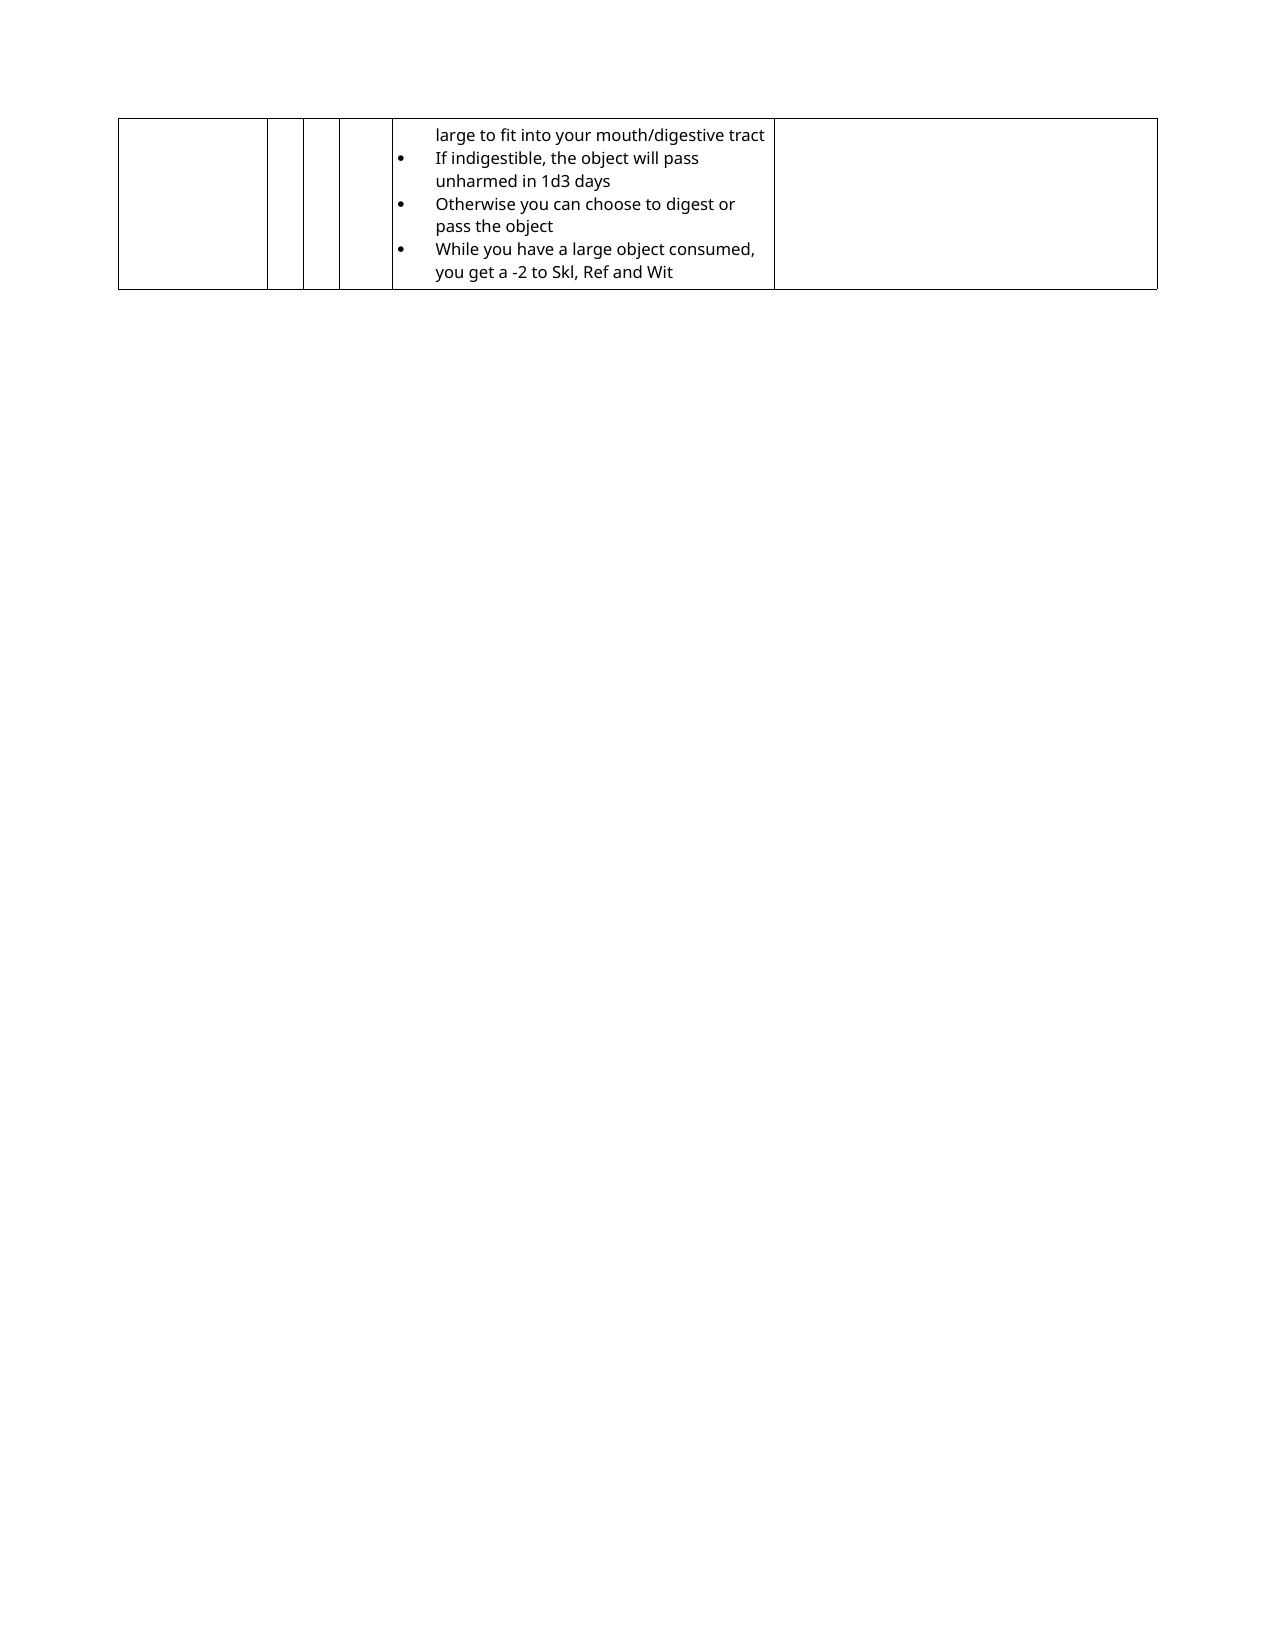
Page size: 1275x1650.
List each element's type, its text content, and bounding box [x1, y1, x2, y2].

table_cell [304, 119, 339, 289]
table_cell [340, 119, 392, 289]
table_cell You unhinge your jaw and can consume something that would otherwise be too large to fit into your mouth/digestive tract If indigestible, the object will pass unharmed in 1d3 days Otherwise you can choose to digest or pass the object While you have a large object consumed, you get a -2 to Skl, Ref and Wit [393, 119, 774, 289]
table_cell [119, 119, 267, 289]
table_cell [775, 119, 1157, 289]
table_cell [268, 119, 303, 289]
